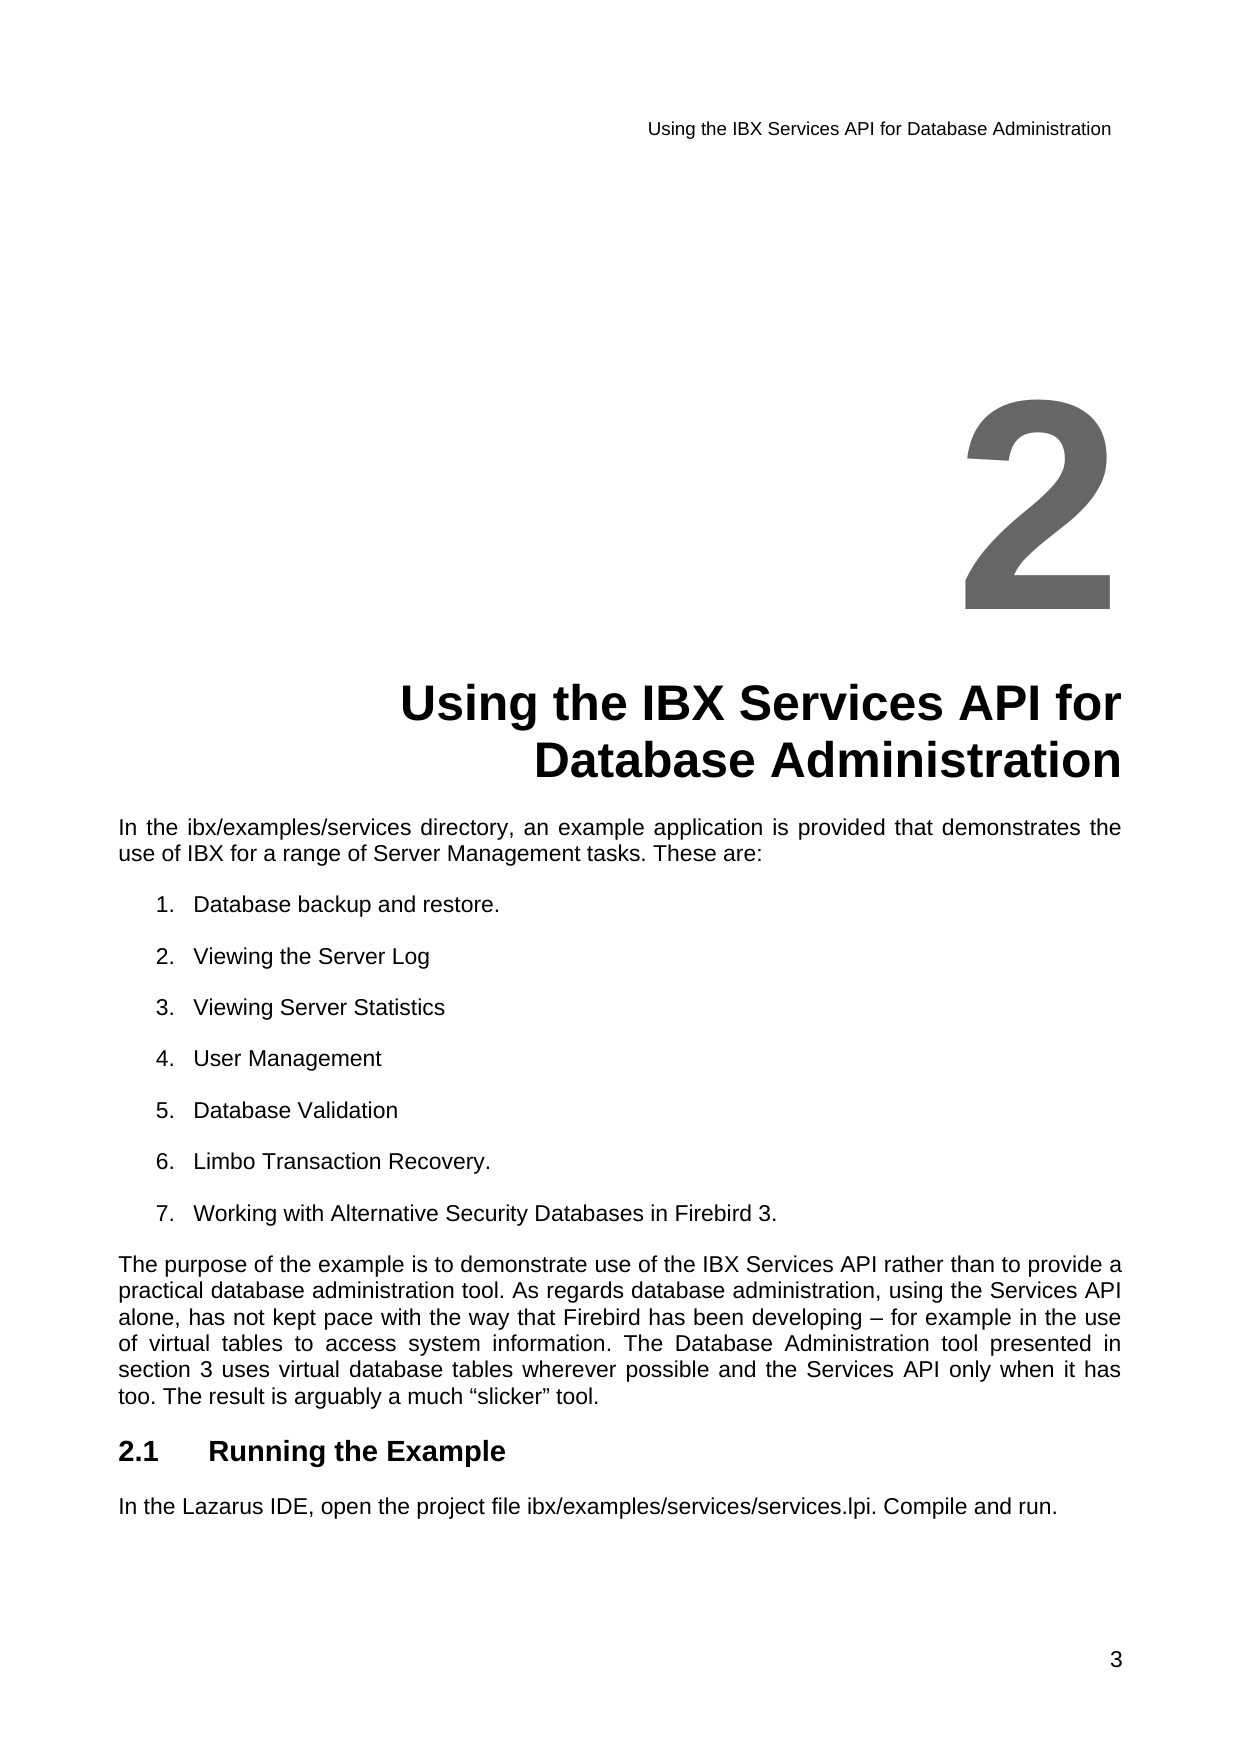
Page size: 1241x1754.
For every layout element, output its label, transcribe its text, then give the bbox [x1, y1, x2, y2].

list Working with Alternative Security Databases in Firebird 3. [156, 1199, 1122, 1226]
subtitle Using the IBX Services API for Database Administration [81, 328, 1122, 788]
list Viewing Server Statistics [156, 994, 1122, 1020]
list Viewing the Server Log [156, 943, 1122, 969]
list Database backup and restore. [156, 891, 1122, 918]
list Database Validation [156, 1097, 1122, 1123]
text In the Lazarus IDE, open the project file ibx/examples/services/services.lpi. Compile and run. [118, 1493, 1122, 1519]
text The purpose of the example is to demonstrate use of the IBX Services API rather than to provide a practical database administration tool. As regards database administration, using the Services API alone, has not kept pace with the way that Firebird has been developing – for example in the use of virtual tables to access system information. The Database Administration tool presented in section 3 uses virtual database tables wherever possible and the Services API only when it has too. The result is arguably a much “slicker” tool. [118, 1251, 1122, 1409]
text In the ibx/examples/services directory, an example application is provided that demonstrates the use of IBX for a range of Server Management tasks. These are: [118, 814, 1122, 866]
list User Management [156, 1045, 1122, 1072]
subtitle Running the Example [118, 1434, 1122, 1467]
list Limbo Transaction Recovery. [156, 1148, 1122, 1174]
